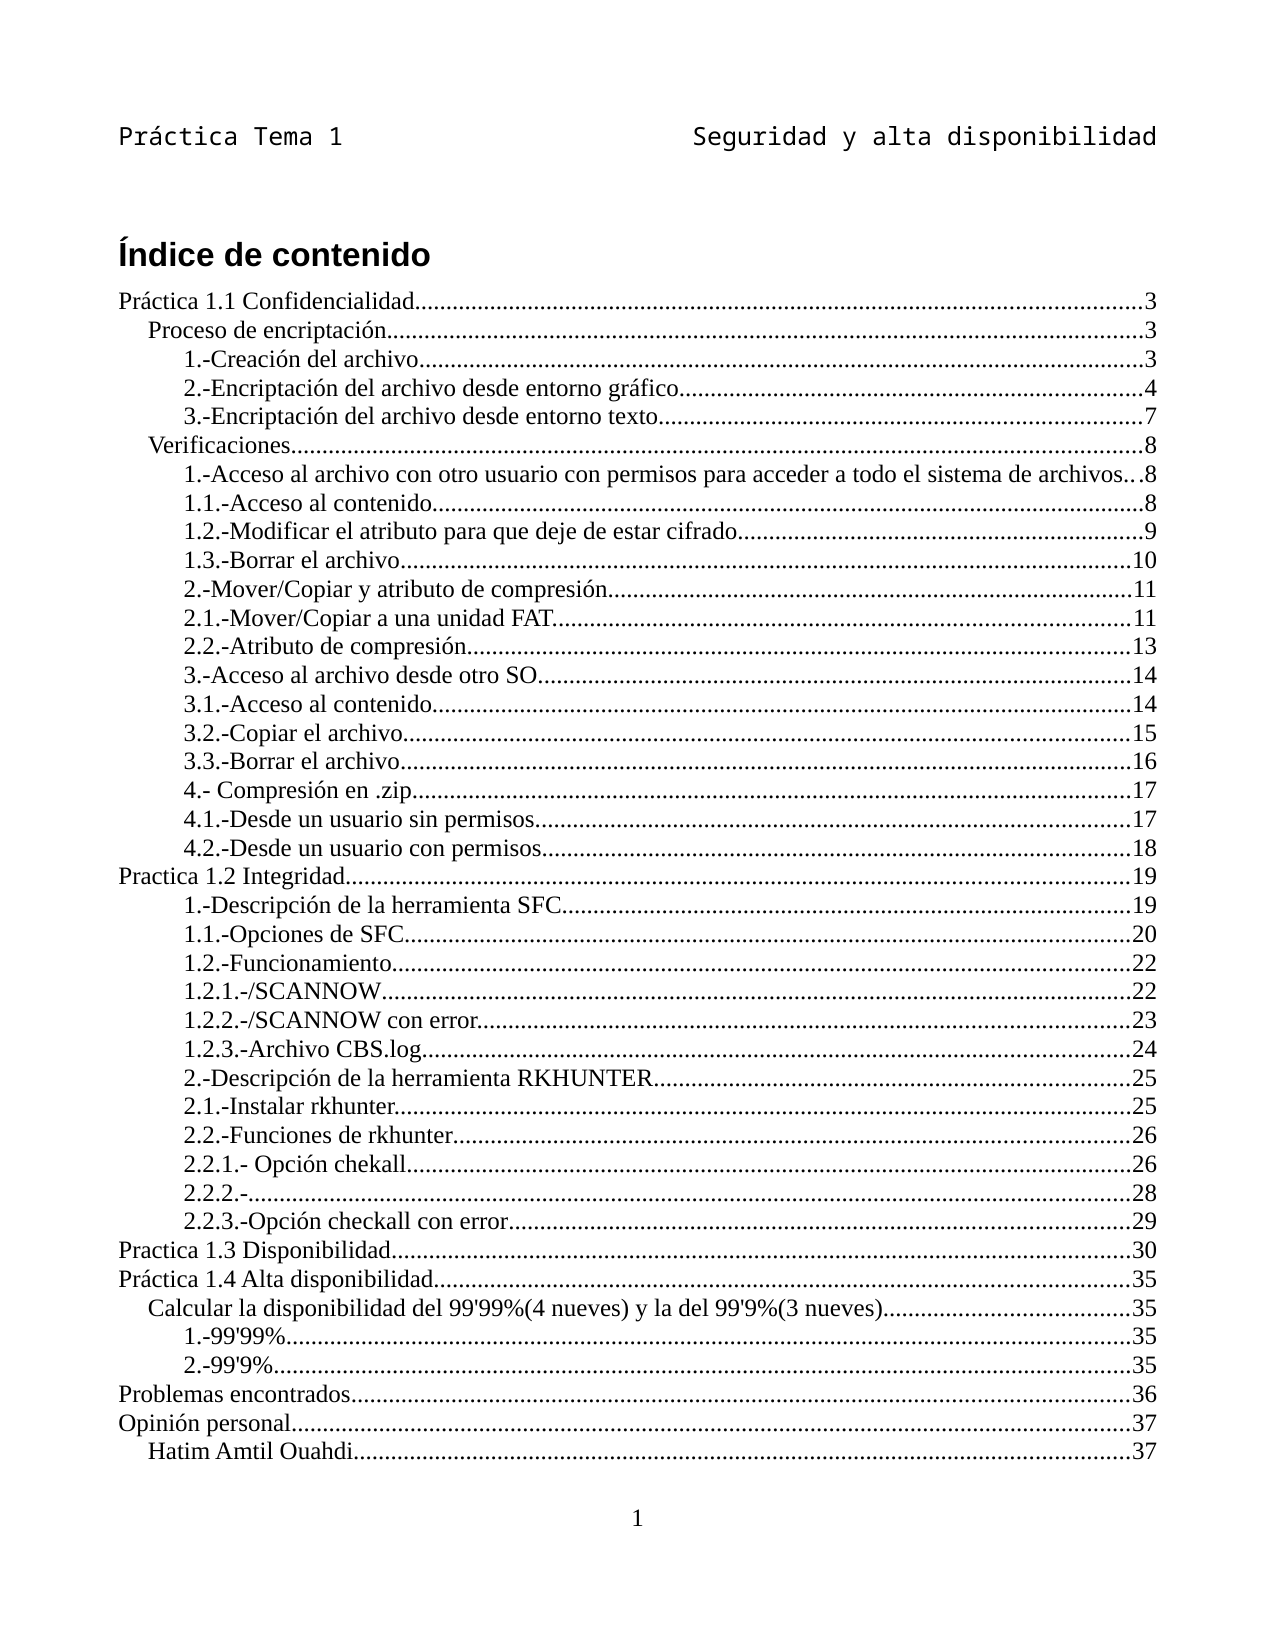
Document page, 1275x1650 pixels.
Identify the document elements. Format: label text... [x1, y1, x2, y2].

text 1.2.3.-Archivo CBS.log 24 [177, 1034, 1157, 1063]
text Hatim Amtil Ouahdi 37 [148, 1436, 1157, 1465]
text 3.-Encriptación del archivo desde entorno texto. 7 [177, 401, 1157, 430]
text 1.-Descripción de la herramienta SFC 19 [177, 890, 1157, 919]
text 2.-Encriptación del archivo desde entorno gráfico 4 [177, 373, 1157, 401]
subtitle Índice de contenido [118, 235, 1157, 274]
text 4.1.-Desde un usuario sin permisos. 17 [177, 804, 1157, 833]
text 2.2.-Atributo de compresión. 13 [177, 631, 1157, 660]
text Problemas encontrados 36 [118, 1379, 1157, 1408]
text 1.1.-Acceso al contenido 8 [177, 488, 1157, 516]
text 3.3.-Borrar el archivo 16 [177, 746, 1157, 775]
text 1.1.-Opciones de SFC 20 [177, 919, 1157, 948]
text 2.1.-Mover/Copiar a una unidad FAT. 11 [177, 603, 1157, 631]
text 1.2.1.-/SCANNOW 22 [177, 976, 1157, 1005]
text Opinión personal 37 [118, 1408, 1157, 1436]
text 4.- Compresión en .zip. 17 [177, 775, 1157, 804]
text 1.2.-Modificar el atributo para que deje de estar cifrado. 9 [177, 516, 1157, 545]
text Proceso de encriptación. 3 [148, 315, 1157, 344]
text Practica 1.2 Integridad 19 [118, 861, 1157, 890]
text 2.2.3.-Opción checkall con error 29 [177, 1206, 1157, 1235]
text Práctica 1.1 Confidencialidad 3 [118, 286, 1157, 315]
text Verificaciones 8 [148, 430, 1157, 459]
text 1.-Creación del archivo 3 [177, 344, 1157, 373]
text 1.-Acceso al archivo con otro usuario con permisos para acceder a todo el sistema de archivos. 8 [177, 459, 1157, 488]
text 1.3.-Borrar el archivo 10 [177, 545, 1157, 574]
text 2.-99'9% 35 [177, 1350, 1157, 1379]
text 1.2.-Funcionamiento 22 [177, 948, 1157, 976]
text 1.-99'99% 35 [177, 1321, 1157, 1350]
text 2.2.1.- Opción chekall 26 [177, 1149, 1157, 1178]
text Práctica 1.4 Alta disponibilidad 35 [118, 1264, 1157, 1293]
text 2.2.-Funciones de rkhunter 26 [177, 1120, 1157, 1149]
text 2.2.2.- 28 [177, 1178, 1157, 1206]
text 2.-Mover/Copiar y atributo de compresión. 11 [177, 574, 1157, 603]
text 4.2.-Desde un usuario con permisos. 18 [177, 833, 1157, 861]
text 3.2.-Copiar el archivo 15 [177, 718, 1157, 746]
text 3.-Acceso al archivo desde otro SO. 14 [177, 660, 1157, 689]
text 2.1.-Instalar rkhunter. 25 [177, 1091, 1157, 1120]
text 1.2.2.-/SCANNOW con error. 23 [177, 1005, 1157, 1034]
text 2.-Descripción de la herramienta RKHUNTER. 25 [177, 1063, 1157, 1091]
text Practica 1.3 Disponibilidad 30 [118, 1235, 1157, 1264]
text Calcular la disponibilidad del 99'99%(4 nueves) y la del 99'9%(3 nueves). 35 [148, 1293, 1157, 1321]
text 3.1.-Acceso al contenido 14 [177, 689, 1157, 718]
